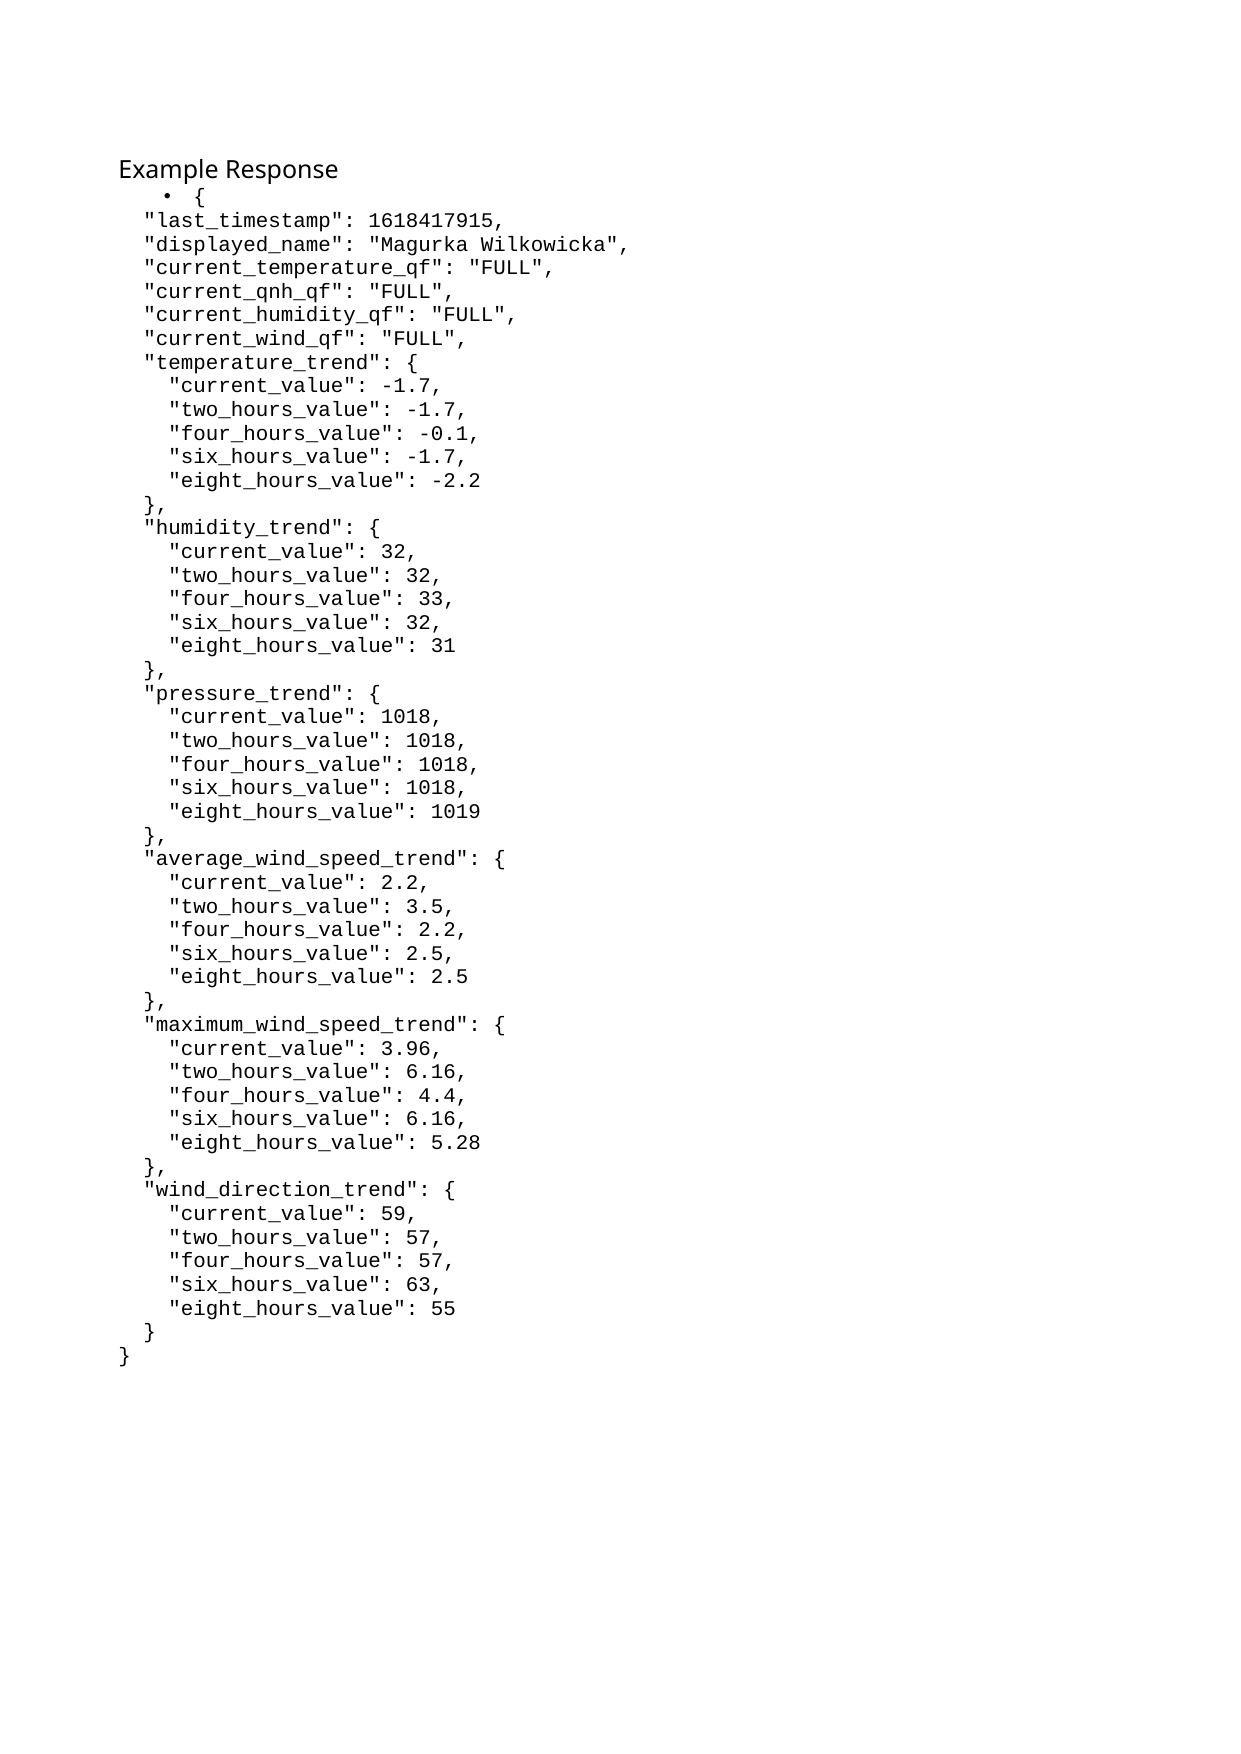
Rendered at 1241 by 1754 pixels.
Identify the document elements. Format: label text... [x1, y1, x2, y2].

table_header { "last_timestamp": 1618417915, "displayed_name": "Magurka Wilkowicka", "current_temperature_qf": "FULL", "current_qnh_qf": "FULL", "current_humidity_qf": "FULL", "current_wind_qf": "FULL", "temperature_trend": { "current_value": -1.7, "two_hours_value": -1.7, "four_hours_value": -0.1, "six_hours_value": -1.7, "eight_hours_value": -2.2 }, "humidity_trend": { "current_value": 32, "two_hours_value": 32, "four_hours_value": 33, "six_hours_value": 32, "eight_hours_value": 31 }, "pressure_trend": { "current_value": 1018, "two_hours_value": 1018, "four_hours_value": 1018, "six_hours_value": 1018, "eight_hours_value": 1019 }, "average_wind_speed_trend": { "current_value": 2.2, "two_hours_value": 3.5, "four_hours_value": 2.2, "six_hours_value": 2.5, "eight_hours_value": 2.5 }, "maximum_wind_speed_trend": { "current_value": 3.96, "two_hours_value": 6.16, "four_hours_value": 4.4, "six_hours_value": 6.16, "eight_hours_value": 5.28 }, "wind_direction_trend": { "current_value": 59, "two_hours_value": 57, "four_hours_value": 57, "six_hours_value": 63, "eight_hours_value": 55 } } [118, 186, 1122, 1427]
text Example Response [118, 152, 1122, 186]
